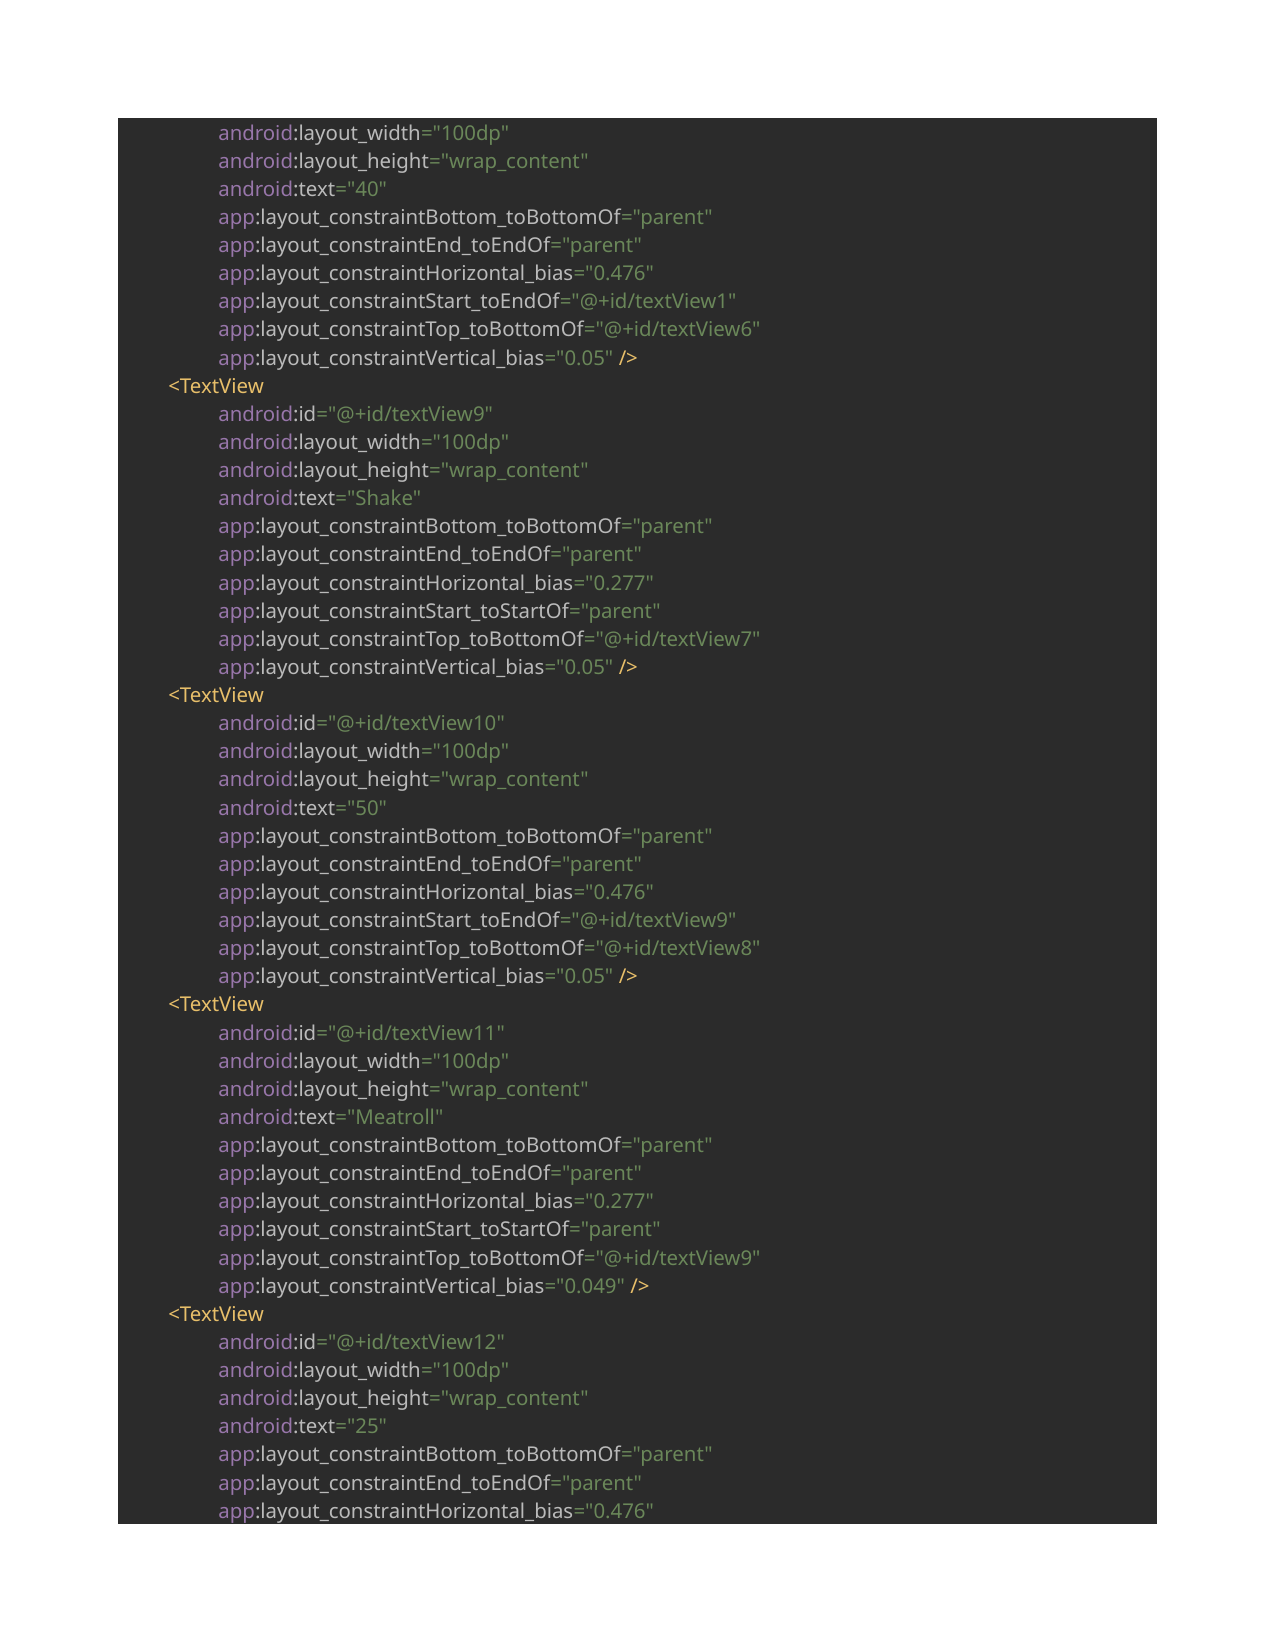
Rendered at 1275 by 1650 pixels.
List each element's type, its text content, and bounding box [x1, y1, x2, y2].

text <TextView [118, 371, 1157, 399]
text app:layout_constraintEnd_toEndOf="parent" [118, 849, 1157, 877]
text app:layout_constraintHorizontal_bias="0.476" [118, 259, 1157, 287]
text app:layout_constraintVertical_bias="0.05" /> [118, 962, 1157, 990]
text android:layout_width="100dp" [118, 1046, 1157, 1074]
text android:id="@+id/textView9" [118, 399, 1157, 427]
text app:layout_constraintStart_toStartOf="parent" [118, 1215, 1157, 1243]
text app:layout_constraintEnd_toEndOf="parent" [118, 1159, 1157, 1187]
text android:layout_width="100dp" [118, 118, 1157, 146]
text app:layout_constraintTop_toBottomOf="@+id/textView7" [118, 624, 1157, 652]
text app:layout_constraintTop_toBottomOf="@+id/textView6" [118, 315, 1157, 343]
text android:text="40" [118, 174, 1157, 202]
text android:text="50" [118, 793, 1157, 821]
text android:layout_height="wrap_content" [118, 765, 1157, 793]
text app:layout_constraintHorizontal_bias="0.476" [118, 1496, 1157, 1524]
text <TextView [118, 1299, 1157, 1327]
text android:layout_height="wrap_content" [118, 1074, 1157, 1102]
text app:layout_constraintBottom_toBottomOf="parent" [118, 512, 1157, 540]
text android:text="25" [118, 1412, 1157, 1440]
text app:layout_constraintEnd_toEndOf="parent" [118, 231, 1157, 259]
text android:layout_width="100dp" [118, 427, 1157, 456]
text app:layout_constraintStart_toEndOf="@+id/textView9" [118, 906, 1157, 934]
text android:text="Shake" [118, 484, 1157, 512]
text app:layout_constraintStart_toStartOf="parent" [118, 596, 1157, 624]
text app:layout_constraintVertical_bias="0.05" /> [118, 652, 1157, 681]
text app:layout_constraintHorizontal_bias="0.277" [118, 1187, 1157, 1215]
text app:layout_constraintHorizontal_bias="0.277" [118, 568, 1157, 596]
text android:text="Meatroll" [118, 1102, 1157, 1131]
text app:layout_constraintBottom_toBottomOf="parent" [118, 1440, 1157, 1468]
text app:layout_constraintBottom_toBottomOf="parent" [118, 821, 1157, 849]
text android:layout_width="100dp" [118, 737, 1157, 765]
text <TextView [118, 990, 1157, 1018]
text app:layout_constraintStart_toEndOf="@+id/textView1" [118, 287, 1157, 315]
text android:layout_width="100dp" [118, 1356, 1157, 1384]
text android:id="@+id/textView10" [118, 709, 1157, 737]
text app:layout_constraintEnd_toEndOf="parent" [118, 540, 1157, 568]
text app:layout_constraintVertical_bias="0.05" /> [118, 343, 1157, 371]
text app:layout_constraintTop_toBottomOf="@+id/textView8" [118, 934, 1157, 962]
text app:layout_constraintBottom_toBottomOf="parent" [118, 1131, 1157, 1159]
text android:id="@+id/textView11" [118, 1018, 1157, 1046]
text android:layout_height="wrap_content" [118, 1384, 1157, 1412]
text app:layout_constraintTop_toBottomOf="@+id/textView9" [118, 1243, 1157, 1271]
text android:id="@+id/textView12" [118, 1327, 1157, 1356]
text android:layout_height="wrap_content" [118, 146, 1157, 174]
text app:layout_constraintVertical_bias="0.049" /> [118, 1271, 1157, 1299]
text app:layout_constraintHorizontal_bias="0.476" [118, 877, 1157, 906]
text app:layout_constraintEnd_toEndOf="parent" [118, 1468, 1157, 1496]
text <TextView [118, 681, 1157, 709]
text android:layout_height="wrap_content" [118, 456, 1157, 484]
text app:layout_constraintBottom_toBottomOf="parent" [118, 202, 1157, 231]
